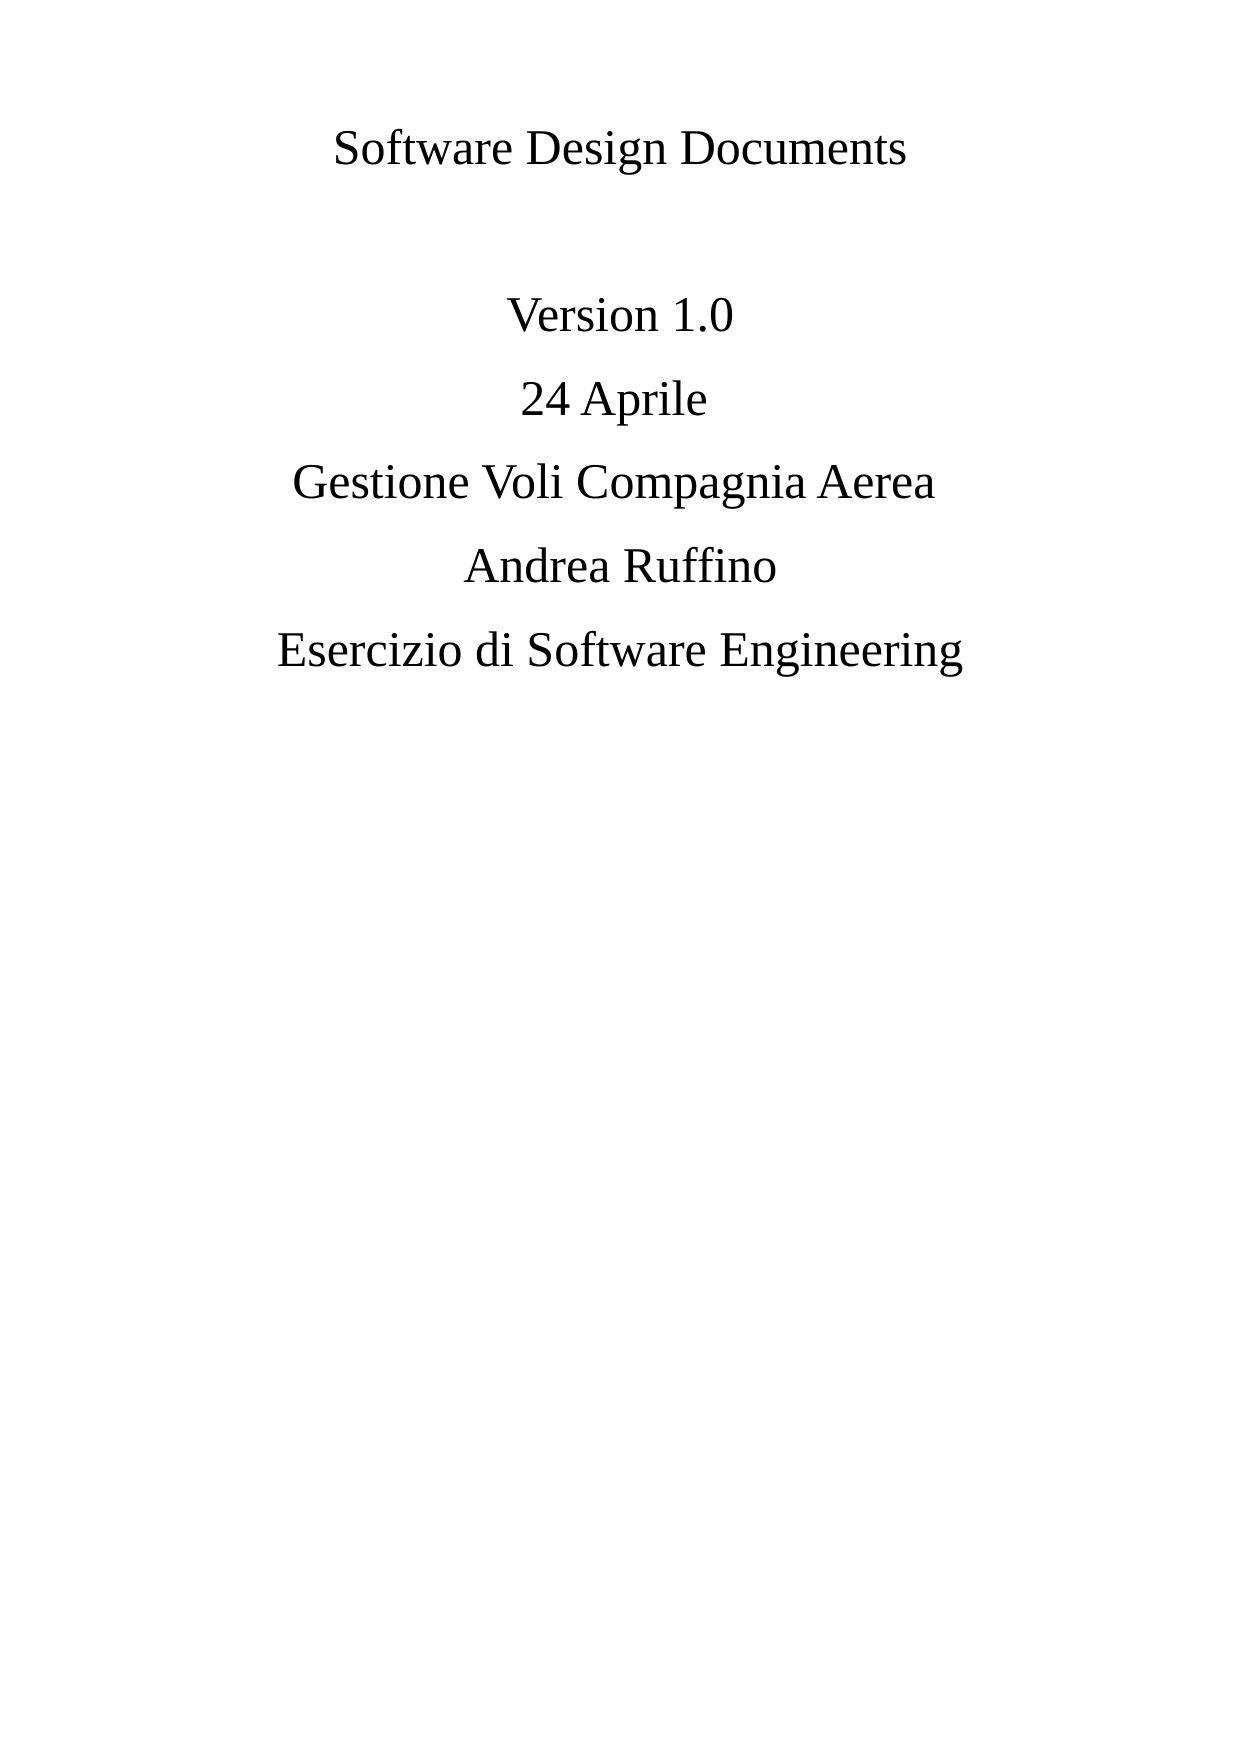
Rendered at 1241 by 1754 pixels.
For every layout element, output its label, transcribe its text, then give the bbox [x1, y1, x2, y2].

text Gestione Voli Compagnia Aerea [118, 452, 1122, 510]
text Andrea Ruffino [118, 536, 1122, 593]
text Esercizio di Software Engineering [118, 619, 1122, 677]
text 24 Aprile [118, 369, 1122, 426]
text Software Design Documents [118, 118, 1122, 176]
text Version 1.0 [118, 285, 1122, 343]
